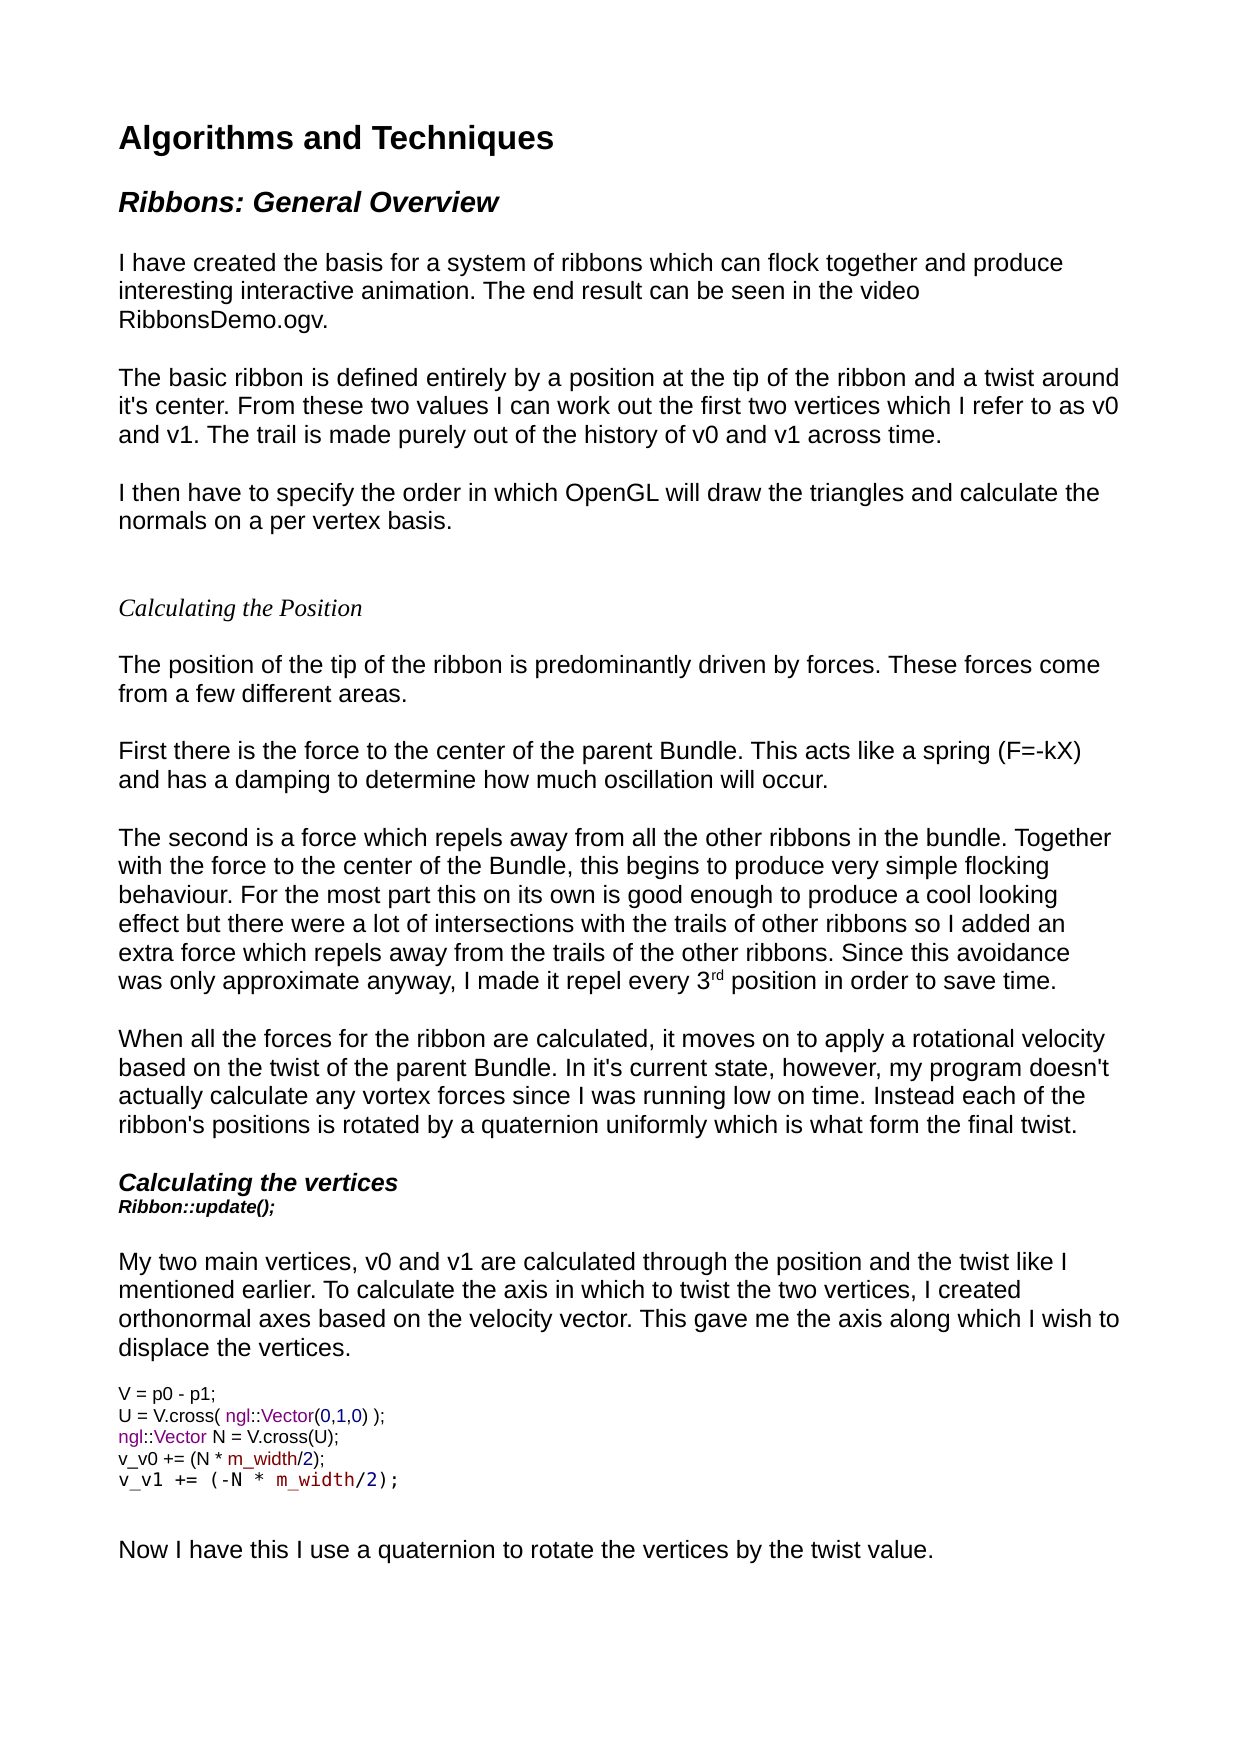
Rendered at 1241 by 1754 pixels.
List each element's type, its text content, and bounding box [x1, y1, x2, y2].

text First there is the force to the center of the parent Bundle. This acts like a spring (F=-kX) and has a damping to determine how much oscillation will occur. [118, 736, 1122, 794]
text Algorithms and Techniques [118, 118, 1122, 157]
text My two main vertices, v0 and v1 are calculated through the position and the twist like I mentioned earlier. To calculate the axis in which to twist the two vertices, I created orthonormal axes based on the velocity vector. This gave me the axis along which I wish to displace the vertices. [118, 1247, 1122, 1362]
text The second is a force which repels away from all the other ribbons in the bundle. Together with the force to the center of the Bundle, this begins to produce very simple flocking behaviour. For the most part this on its own is good enough to produce a cool looking effect but there were a lot of intersections with the trails of other ribbons so I added an extra force which repels away from the trails of the other ribbons. Since this avoidance was only approximate anyway, I made it repel every 3rd position in order to save time. [118, 823, 1122, 995]
text Ribbon::update(); [118, 1196, 1122, 1218]
text v_v0 += (N * m_width/2); [118, 1448, 1122, 1469]
text U = V.cross( ngl::Vector(0,1,0) ); [118, 1405, 1122, 1426]
text When all the forces for the ribbon are calculated, it moves on to apply a rotational velocity based on the twist of the parent Bundle. In it's current state, however, my program doesn't actually calculate any vortex forces since I was running low on time. Instead each of the ribbon's positions is rotated by a quaternion uniformly which is what form the final twist. [118, 1024, 1122, 1139]
text Calculating the Position [118, 593, 1122, 621]
text The basic ribbon is defined entirely by a position at the tip of the ribbon and a twist around it's center. From these two values I can work out the first two vertices which I refer to as v0 and v1. The trail is made purely out of the history of v0 and v1 across time. [118, 363, 1122, 449]
text I then have to specify the order in which OpenGL will draw the triangles and calculate the normals on a per vertex basis. [118, 478, 1122, 535]
text I have created the basis for a system of ribbons which can flock together and produce interesting interactive animation. The end result can be seen in the video RibbonsDemo.ogv. [118, 248, 1122, 334]
text The position of the tip of the ribbon is predominantly driven by forces. These forces come from a few different areas. [118, 650, 1122, 708]
text Ribbons: General Overview [118, 185, 1122, 219]
text Now I have this I use a quaternion to rotate the vertices by the twist value. [118, 1535, 1122, 1564]
text V = p0 - p1; [118, 1383, 1122, 1405]
text ngl::Vector N = V.cross(U); [118, 1426, 1122, 1448]
text v_v1 += (-N * m_width/2); [118, 1469, 1122, 1491]
text Calculating the vertices [118, 1168, 1122, 1196]
